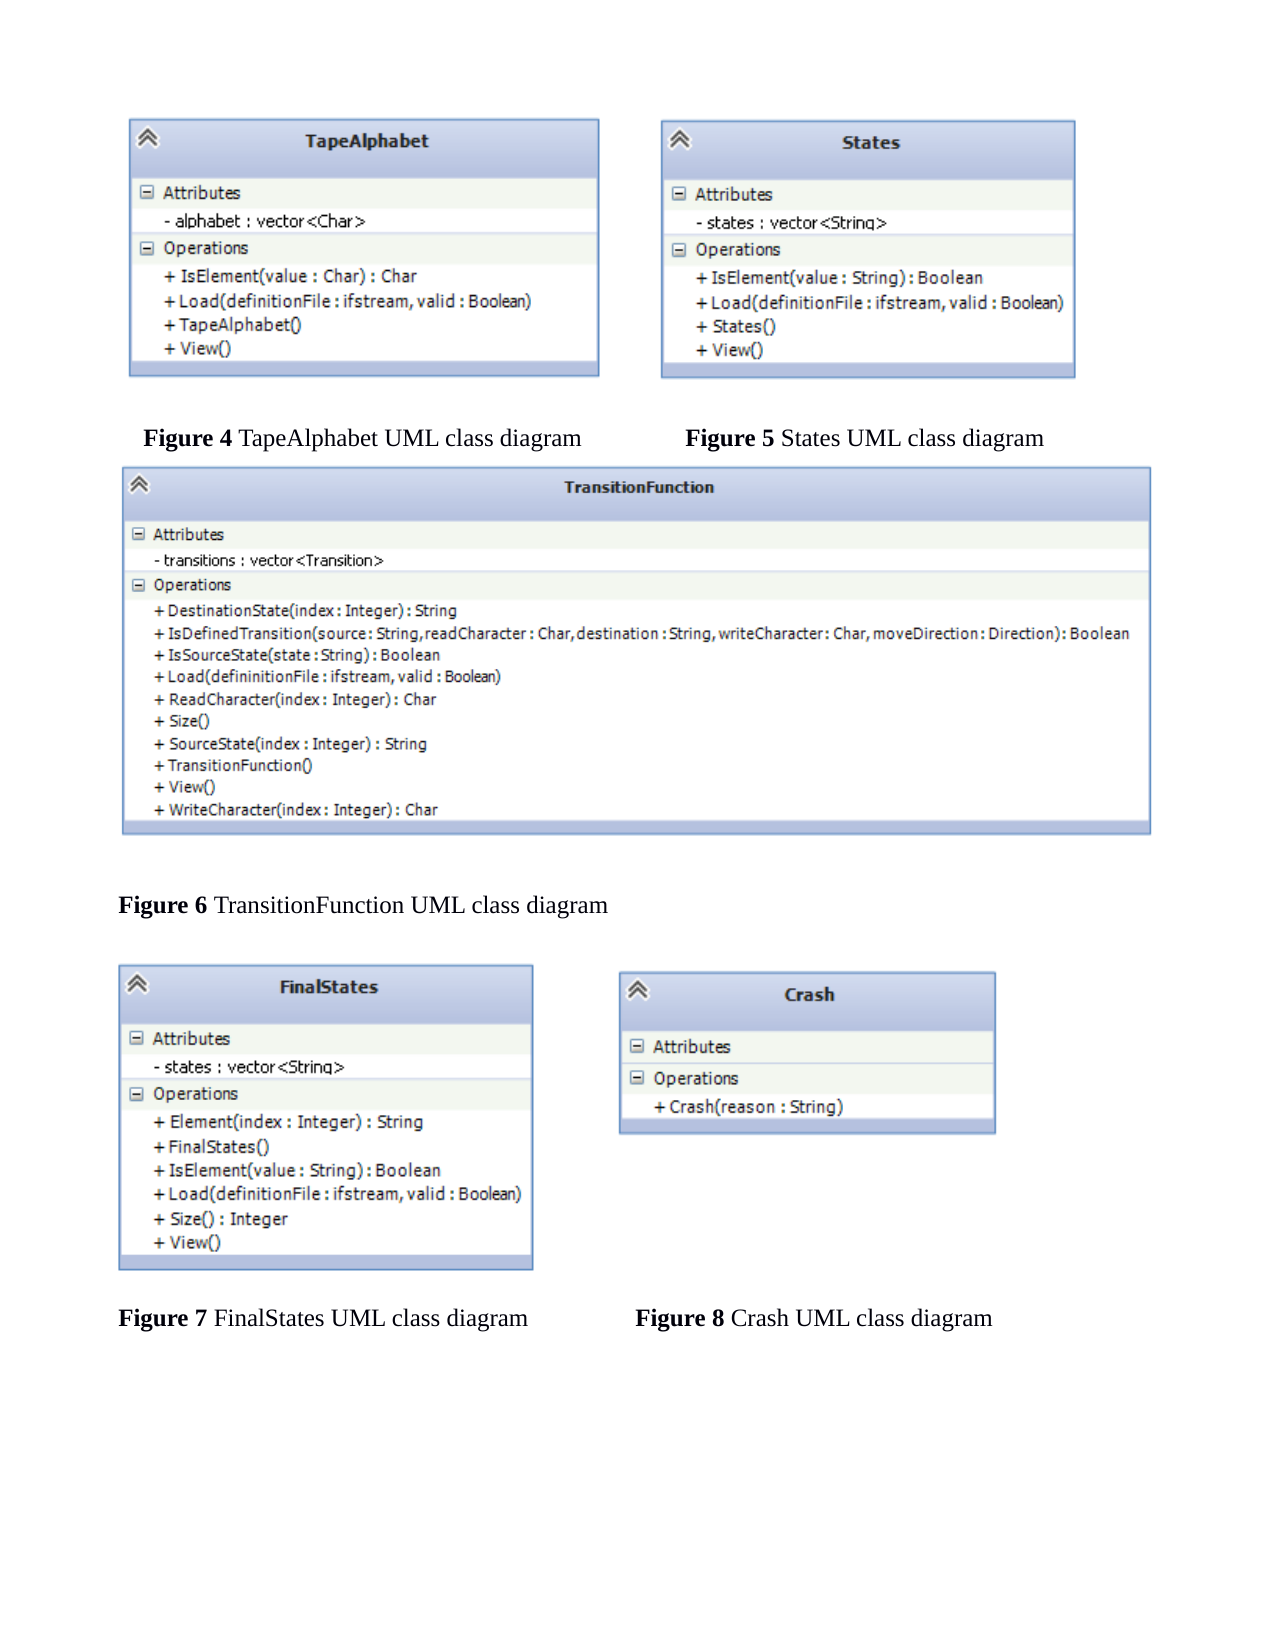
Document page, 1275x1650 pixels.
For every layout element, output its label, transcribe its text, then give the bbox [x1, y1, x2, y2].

picture [118, 464, 1157, 840]
picture [114, 959, 540, 1277]
text Figure 4 TapeAlphabet UML class diagram Figure 5 States UML class diagram [118, 423, 1157, 452]
text Figure 7 FinalStates UML class diagram Figure 8 Crash UML class diagram [118, 1303, 1157, 1331]
picture [123, 114, 606, 383]
picture [655, 114, 1079, 383]
text Figure 6 TransitionFunction UML class diagram [118, 890, 1157, 919]
picture [613, 965, 1001, 1140]
